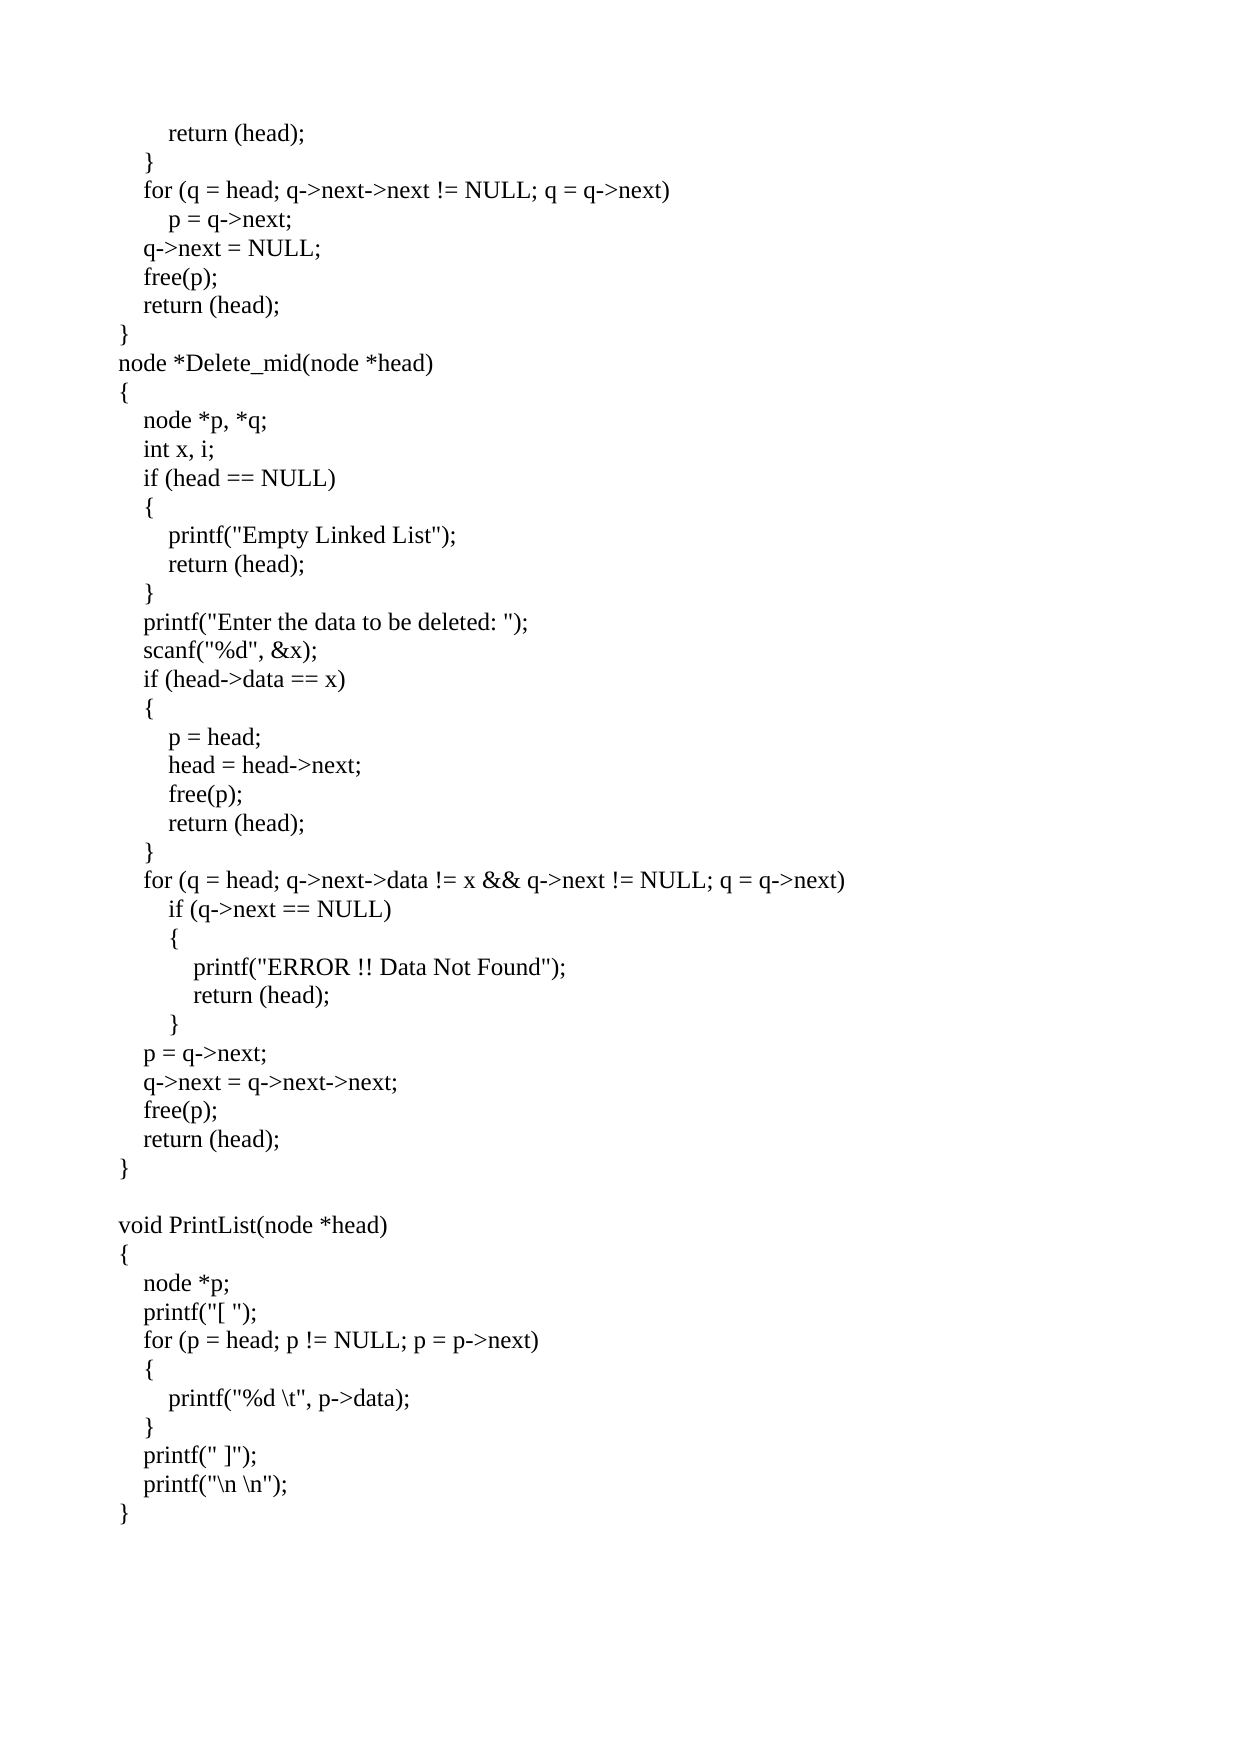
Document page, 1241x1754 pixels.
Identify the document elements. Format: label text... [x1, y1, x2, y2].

text { [118, 693, 1122, 722]
text printf(" ]"); [118, 1441, 1122, 1469]
text p = q->next; [118, 204, 1122, 233]
text int x, i; [118, 434, 1122, 463]
text for (q = head; q->next->data != x && q->next != NULL; q = q->next) [118, 866, 1122, 894]
text } [118, 837, 1122, 866]
text { [118, 377, 1122, 406]
text return (head); [118, 808, 1122, 837]
text node *Delete_mid(node *head) [118, 348, 1122, 377]
text { [118, 923, 1122, 952]
text free(p); [118, 779, 1122, 808]
text } [118, 1498, 1122, 1527]
text q->next = q->next->next; [118, 1067, 1122, 1096]
text return (head); [118, 981, 1122, 1009]
text { [118, 1354, 1122, 1383]
text p = head; [118, 722, 1122, 751]
text free(p); [118, 262, 1122, 291]
text if (q->next == NULL) [118, 894, 1122, 923]
text p = q->next; [118, 1038, 1122, 1067]
text printf("ERROR !! Data Not Found"); [118, 952, 1122, 981]
text { [118, 1239, 1122, 1268]
text node *p, *q; [118, 406, 1122, 434]
text if (head->data == x) [118, 664, 1122, 693]
text for (p = head; p != NULL; p = p->next) [118, 1326, 1122, 1354]
text printf("\n \n"); [118, 1469, 1122, 1498]
text } [118, 1009, 1122, 1038]
text return (head); [118, 118, 1122, 147]
text return (head); [118, 1124, 1122, 1153]
text } [118, 578, 1122, 607]
text head = head->next; [118, 751, 1122, 779]
text } [118, 1153, 1122, 1182]
text q->next = NULL; [118, 233, 1122, 262]
text node *p; [118, 1268, 1122, 1297]
text printf("Empty Linked List"); [118, 521, 1122, 549]
text } [118, 147, 1122, 176]
text scanf("%d", &x); [118, 636, 1122, 664]
text if (head == NULL) [118, 463, 1122, 492]
text } [118, 319, 1122, 348]
text printf("%d \t", p->data); [118, 1383, 1122, 1412]
text void PrintList(node *head) [118, 1211, 1122, 1239]
text { [118, 492, 1122, 521]
text } [118, 1412, 1122, 1441]
text printf("Enter the data to be deleted: "); [118, 607, 1122, 636]
text for (q = head; q->next->next != NULL; q = q->next) [118, 176, 1122, 204]
text return (head); [118, 549, 1122, 578]
text return (head); [118, 291, 1122, 319]
text printf("[ "); [118, 1297, 1122, 1326]
text free(p); [118, 1096, 1122, 1124]
